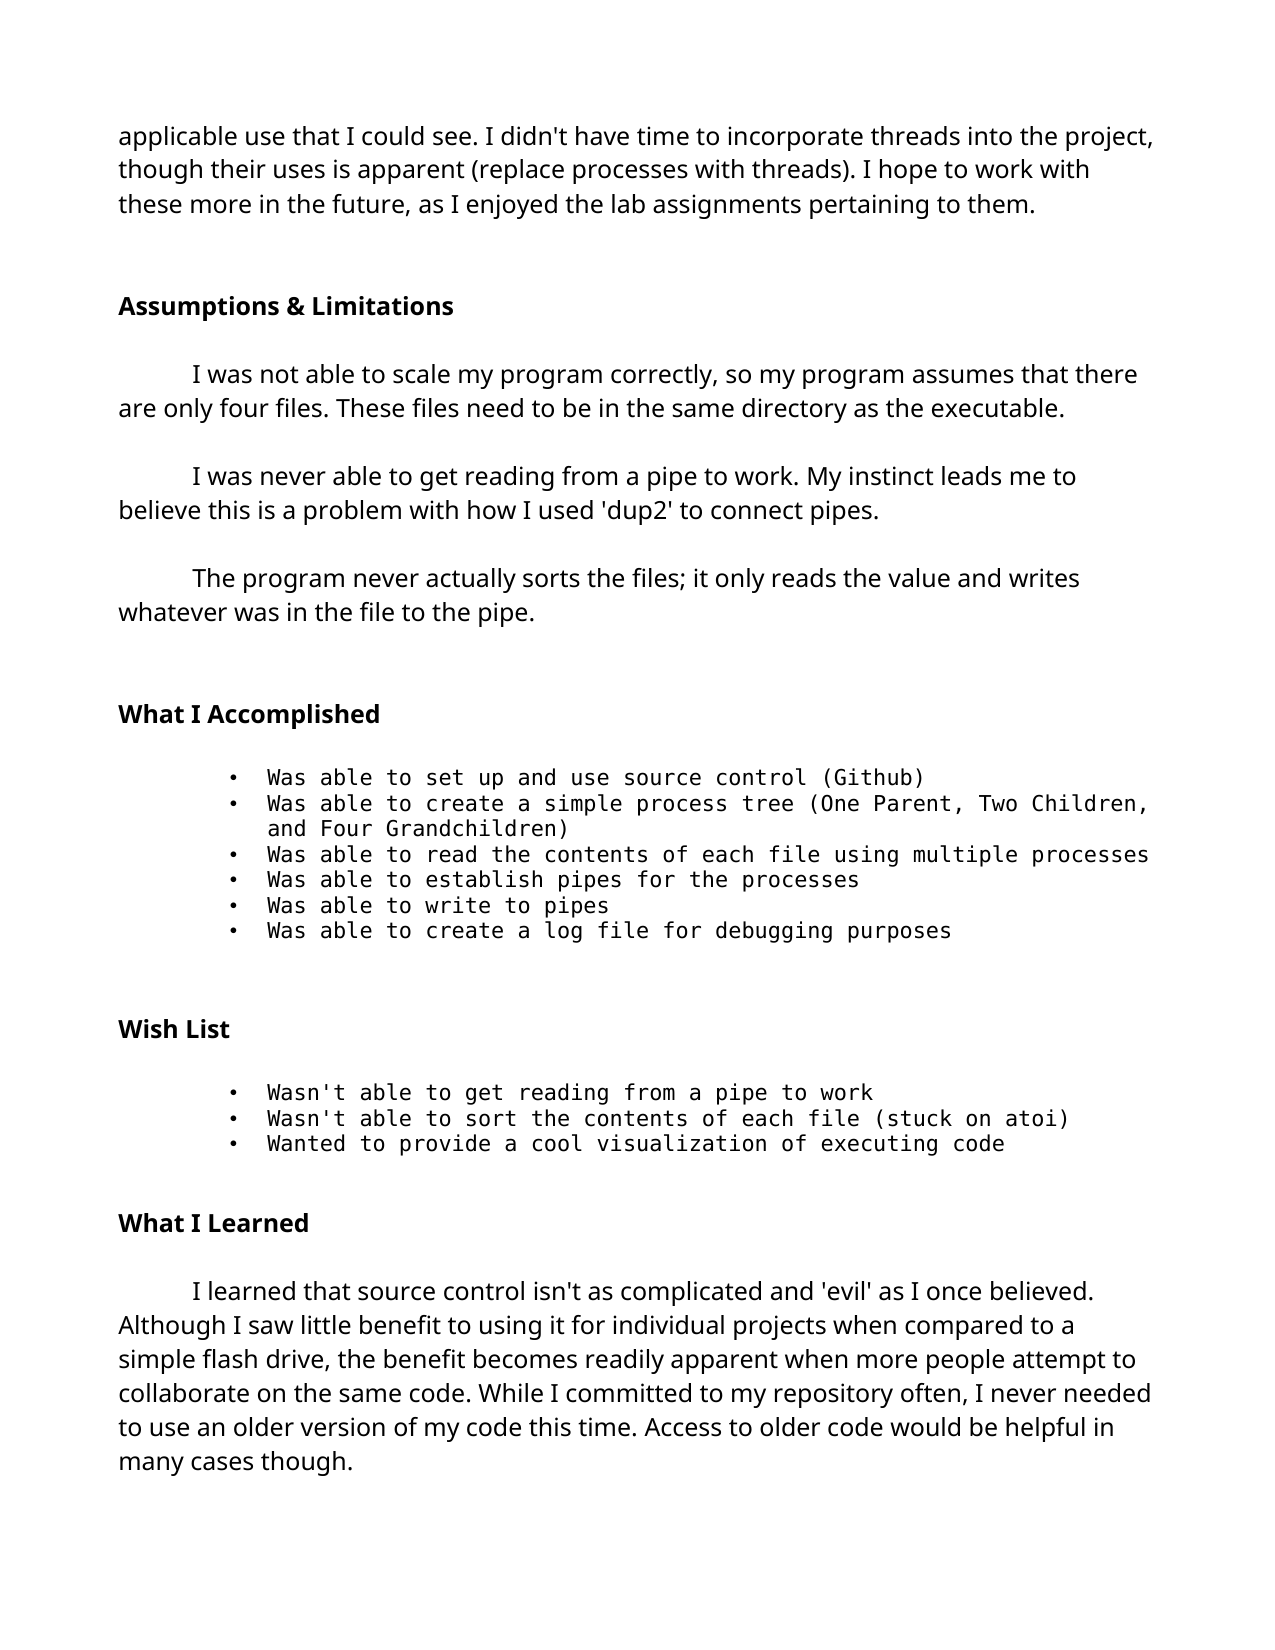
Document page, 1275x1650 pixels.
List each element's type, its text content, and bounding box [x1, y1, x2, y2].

list Was able to set up and use source control (Github) [229, 765, 1157, 791]
text I was never able to get reading from a pipe to work. My instinct leads me to believe this is a problem with how I used 'dup2' to connect pipes. [118, 459, 1157, 527]
list Was able to create a simple process tree (One Parent, Two Children, and Four Grandchildren) [229, 791, 1157, 842]
list Was able to write to pipes [229, 893, 1157, 918]
list Wasn't able to get reading from a pipe to work [229, 1080, 1157, 1106]
list Wanted to provide a cool visualization of executing code [229, 1131, 1157, 1157]
list Was able to establish pipes for the processes [229, 867, 1157, 893]
text I learned that source control isn't as complicated and 'evil' as I once believed. Although I saw little benefit to using it for individual projects when compared to a simple flash drive, the benefit becomes readily apparent when more people attempt to collaborate on the same code. While I committed to my repository often, I never needed to use an older version of my code this time. Access to older code would be helpful in many cases though. [118, 1273, 1157, 1478]
text Wish List [118, 1012, 1157, 1046]
list Was able to read the contents of each file using multiple processes [229, 842, 1157, 867]
text The program never actually sorts the files; it only reads the value and writes whatever was in the file to the pipe. [118, 561, 1157, 629]
text applicable use that I could see. I didn't have time to incorporate threads into the project, though their uses is apparent (replace processes with threads). I hope to work with these more in the future, as I enjoyed the lab assignments pertaining to them. [118, 118, 1157, 220]
text What I Accomplished [118, 697, 1157, 731]
list Was able to create a log file for debugging purposes [229, 918, 1157, 944]
text Assumptions & Limitations [118, 288, 1157, 322]
list Wasn't able to sort the contents of each file (stuck on atoi) [229, 1106, 1157, 1131]
text I was not able to scale my program correctly, so my program assumes that there are only four files. These files need to be in the same directory as the executable. [118, 357, 1157, 425]
text What I Learned [118, 1205, 1157, 1239]
